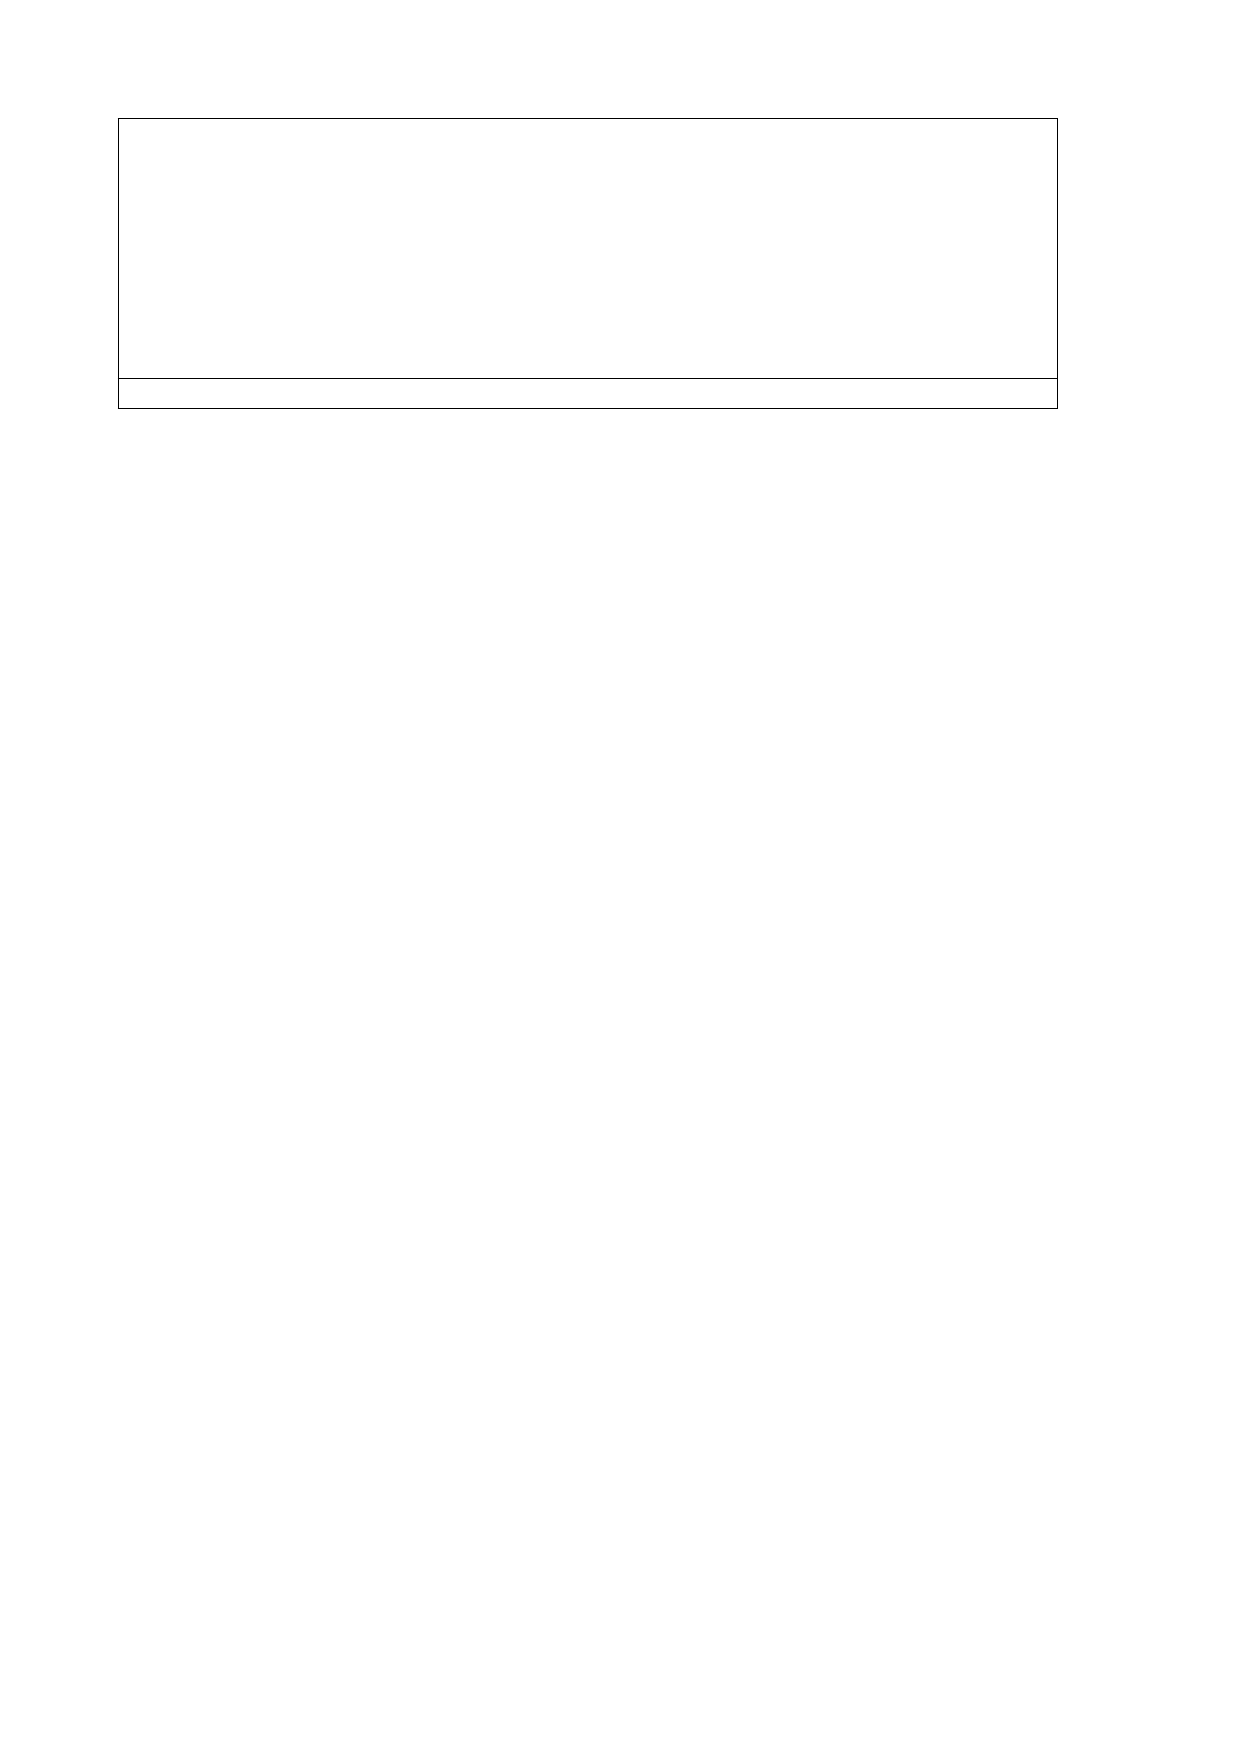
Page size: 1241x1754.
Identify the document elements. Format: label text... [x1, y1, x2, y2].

table_cell [119, 379, 1057, 408]
table_cell This application will help employees to apply for leave, view leave history, cancel a leave, view leave balance etc. - an employee must has to register him/her self in application, before using it. - After registration user can view leave balance. - Leave will have following states: in progress approved canceled not approved availed not availed - employee can cancel a leave at any stage. [119, 119, 1057, 378]
